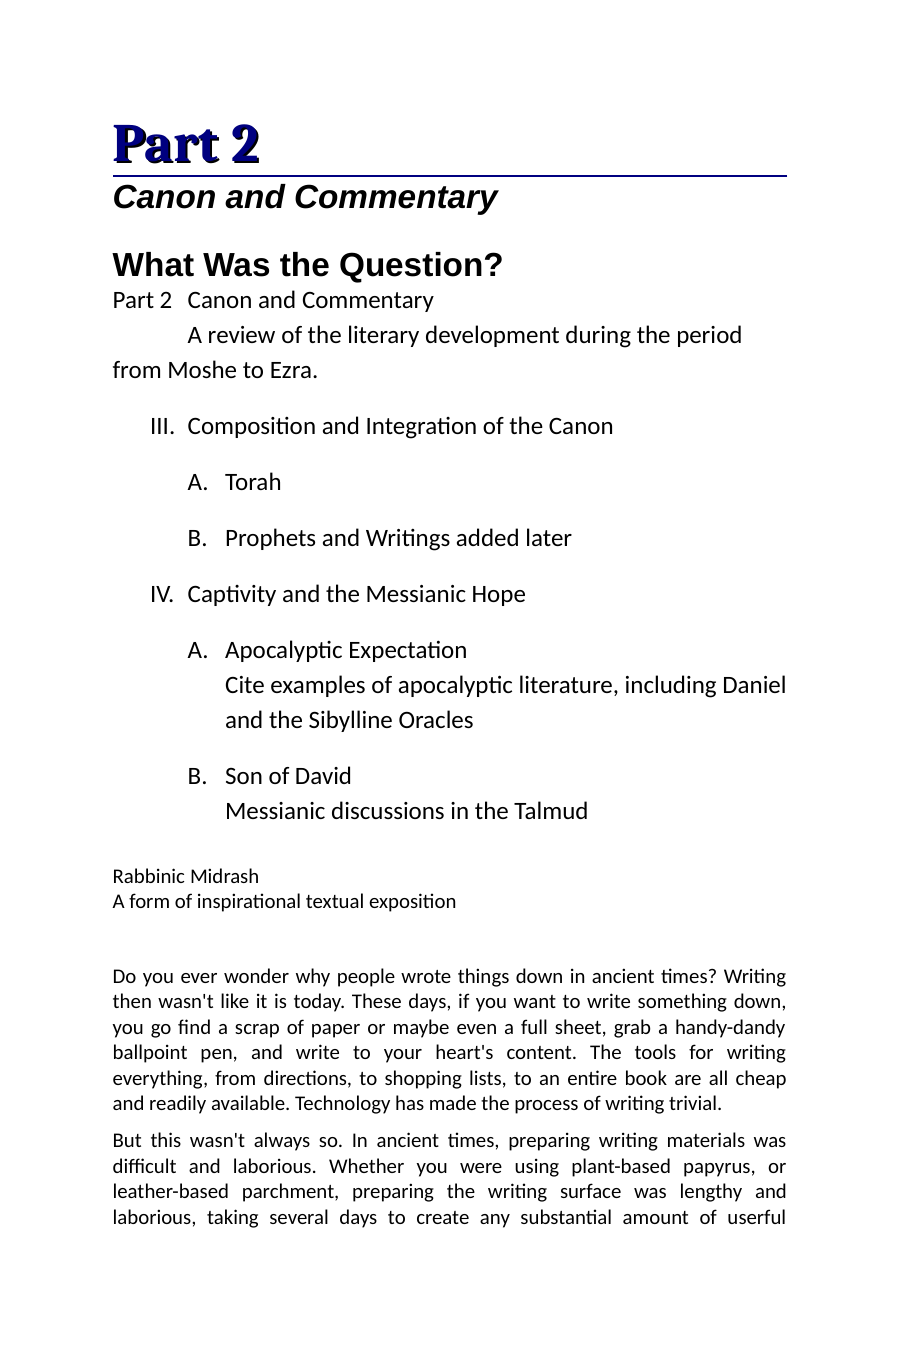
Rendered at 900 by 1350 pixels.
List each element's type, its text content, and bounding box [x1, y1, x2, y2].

text But this wasn't always so. In ancient times, preparing writing materials was difficult and laborious. Whether you were using plant-based papyrus, or leather-based parchment, preparing the writing surface was lengthy and laborious, taking several days to create any substantial amount of userful [112, 1128, 787, 1229]
list Captivity and the Messianic Hope [150, 578, 787, 608]
list Prophets and Writings added later [187, 522, 787, 552]
text Part 2 Canon and Commentary A review of the literary development during the period from Moshe to Ezra. [112, 284, 787, 384]
text Do you ever wonder why people wrote things down in ancient times? Writing then wasn't like it is today. These days, if you want to write something down, you go find a scrap of paper or maybe even a full sheet, grab a handy-dandy ballpoint pen, and write to your heart's content. The tools for writing everything, from directions, to shopping lists, to an entire book are all cheap and readily available. Technology has made the process of writing trivial. [112, 963, 787, 1116]
list Torah [187, 466, 787, 496]
list Composition and Integration of the Canon [150, 410, 787, 440]
text Rabbinic Midrash A form of inspirational textual exposition [112, 863, 787, 914]
list Son of David Messianic discussions in the Talmud [187, 760, 787, 826]
subtitle Canon and Commentary [112, 177, 787, 215]
list Apocalyptic Expectation Cite examples of apocalyptic literature, including Daniel and the Sibylline Oracles [187, 634, 787, 734]
subtitle What Was the Question? [112, 245, 787, 284]
title Part 2 [112, 112, 787, 177]
